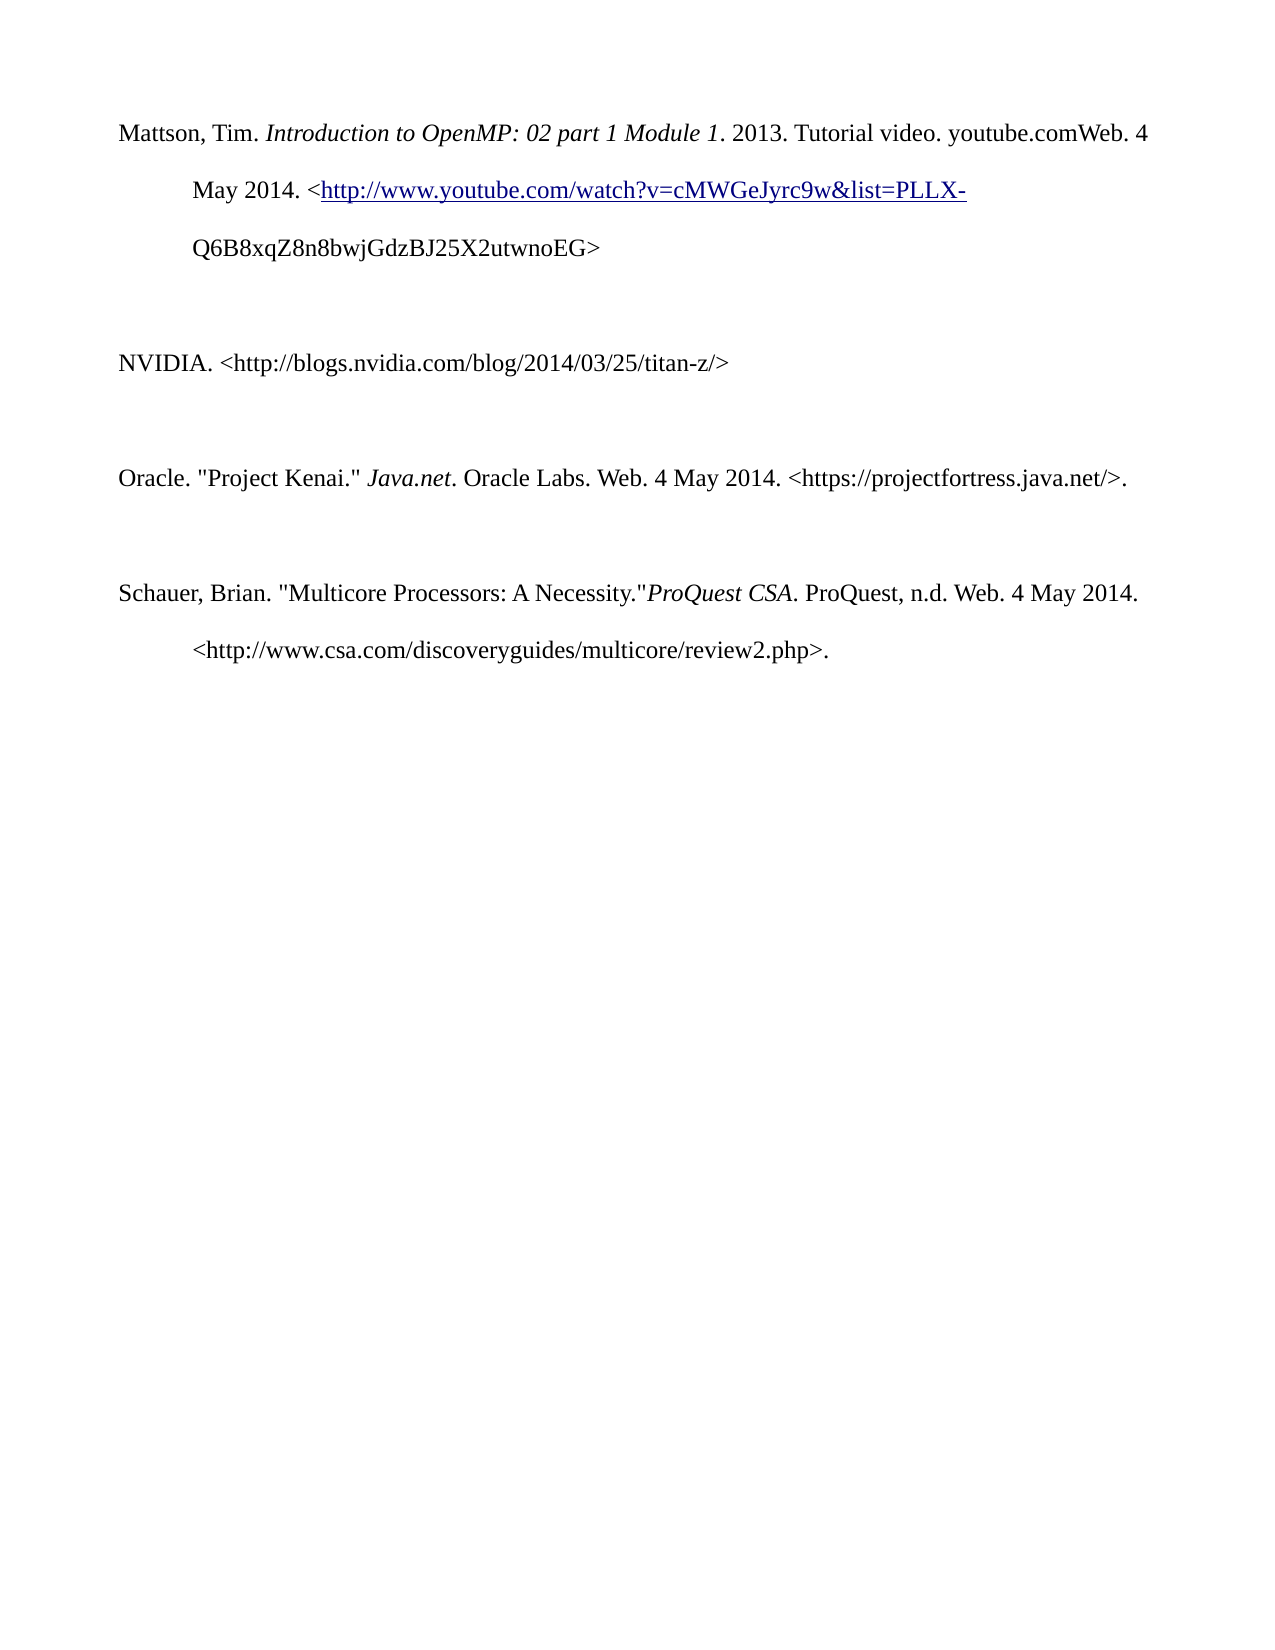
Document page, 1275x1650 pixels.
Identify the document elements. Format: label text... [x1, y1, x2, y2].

text NVIDIA. <http://blogs.nvidia.com/blog/2014/03/25/titan-z/> [118, 348, 1157, 377]
text Schauer, Brian. "Multicore Processors: A Necessity."ProQuest CSA. ProQuest, n.d. Web. 4 May 2014. <http://www.csa.com/discoveryguides/multicore/review2.php>. [118, 578, 1157, 664]
text Oracle. "Project Kenai." Java.net. Oracle Labs. Web. 4 May 2014. <https://projectfortress.java.net/>. [118, 463, 1157, 492]
text Mattson, Tim. Introduction to OpenMP: 02 part 1 Module 1. 2013. Tutorial video. youtube.comWeb. 4 May 2014. <http://www.youtube.com/watch?v=cMWGeJyrc9w&list=PLLX- Q6B8xqZ8n8bwjGdzBJ25X2utwnoEG> [118, 118, 1157, 262]
